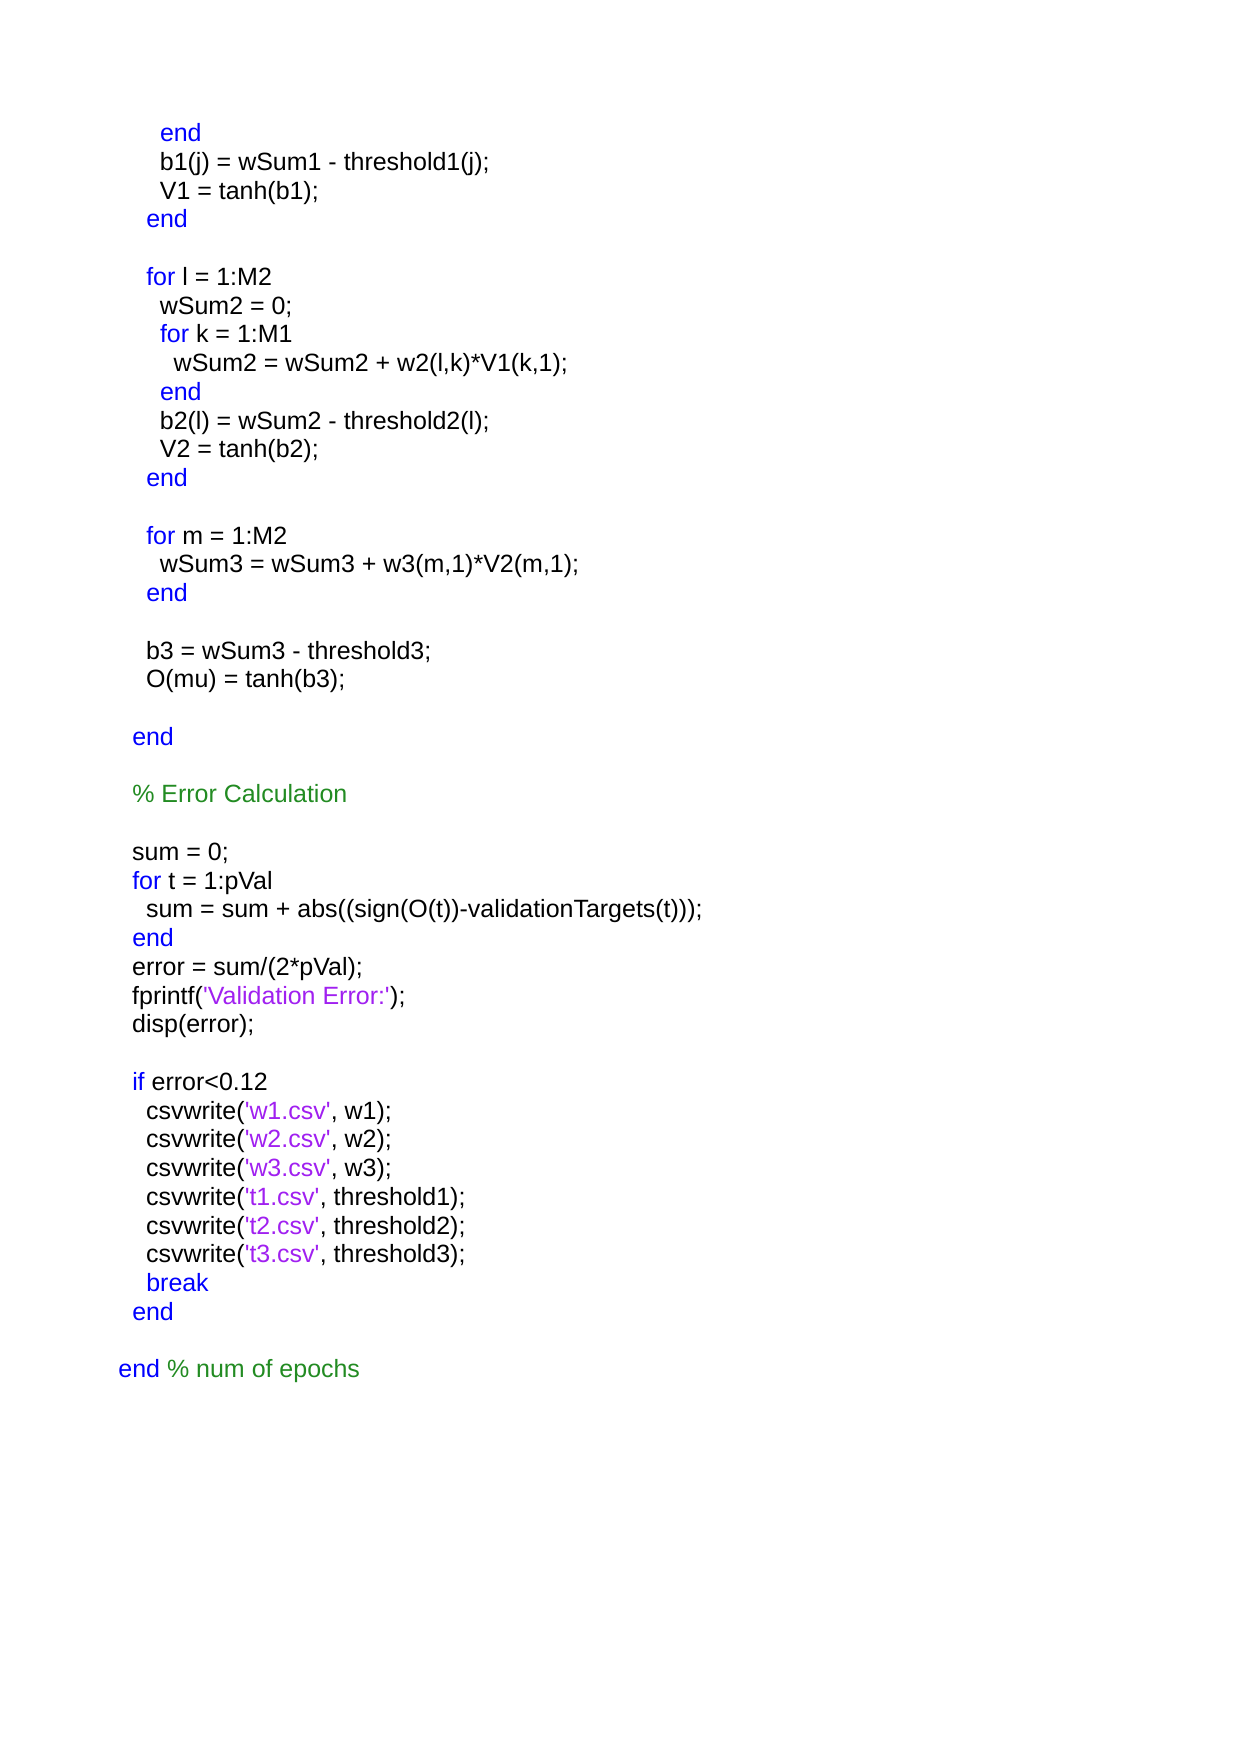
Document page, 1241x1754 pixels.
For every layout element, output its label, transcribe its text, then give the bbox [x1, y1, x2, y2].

text end [118, 722, 1122, 751]
text csvwrite('t1.csv', threshold1); [118, 1182, 1122, 1211]
text O(mu) = tanh(b3); [118, 664, 1122, 693]
text csvwrite('t3.csv', threshold3); [118, 1239, 1122, 1268]
text end [118, 204, 1122, 233]
text for l = 1:M2 [118, 262, 1122, 291]
text disp(error); [118, 1009, 1122, 1038]
text csvwrite('w1.csv', w1); [118, 1096, 1122, 1124]
text csvwrite('t2.csv', threshold2); [118, 1211, 1122, 1239]
text % Error Calculation [118, 779, 1122, 808]
text sum = 0; [118, 837, 1122, 866]
text fprintf('Validation Error:'); [118, 981, 1122, 1009]
text csvwrite('w3.csv', w3); [118, 1153, 1122, 1182]
text end [118, 923, 1122, 952]
text for k = 1:M1 [118, 319, 1122, 348]
text end [118, 1297, 1122, 1326]
text wSum2 = wSum2 + w2(l,k)*V1(k,1); [118, 348, 1122, 377]
text for t = 1:pVal [118, 866, 1122, 894]
text end [118, 578, 1122, 607]
text for m = 1:M2 [118, 521, 1122, 549]
text V1 = tanh(b1); [118, 176, 1122, 204]
text if error<0.12 [118, 1067, 1122, 1096]
text wSum2 = 0; [118, 291, 1122, 319]
text end % num of epochs [118, 1354, 1122, 1383]
text end [118, 377, 1122, 406]
text V2 = tanh(b2); [118, 434, 1122, 463]
text break [118, 1268, 1122, 1297]
text csvwrite('w2.csv', w2); [118, 1124, 1122, 1153]
text error = sum/(2*pVal); [118, 952, 1122, 981]
text b3 = wSum3 - threshold3; [118, 636, 1122, 664]
text end [118, 118, 1122, 147]
text end [118, 463, 1122, 492]
text sum = sum + abs((sign(O(t))-validationTargets(t))); [118, 894, 1122, 923]
text b1(j) = wSum1 - threshold1(j); [118, 147, 1122, 176]
text b2(l) = wSum2 - threshold2(l); [118, 406, 1122, 434]
text wSum3 = wSum3 + w3(m,1)*V2(m,1); [118, 549, 1122, 578]
